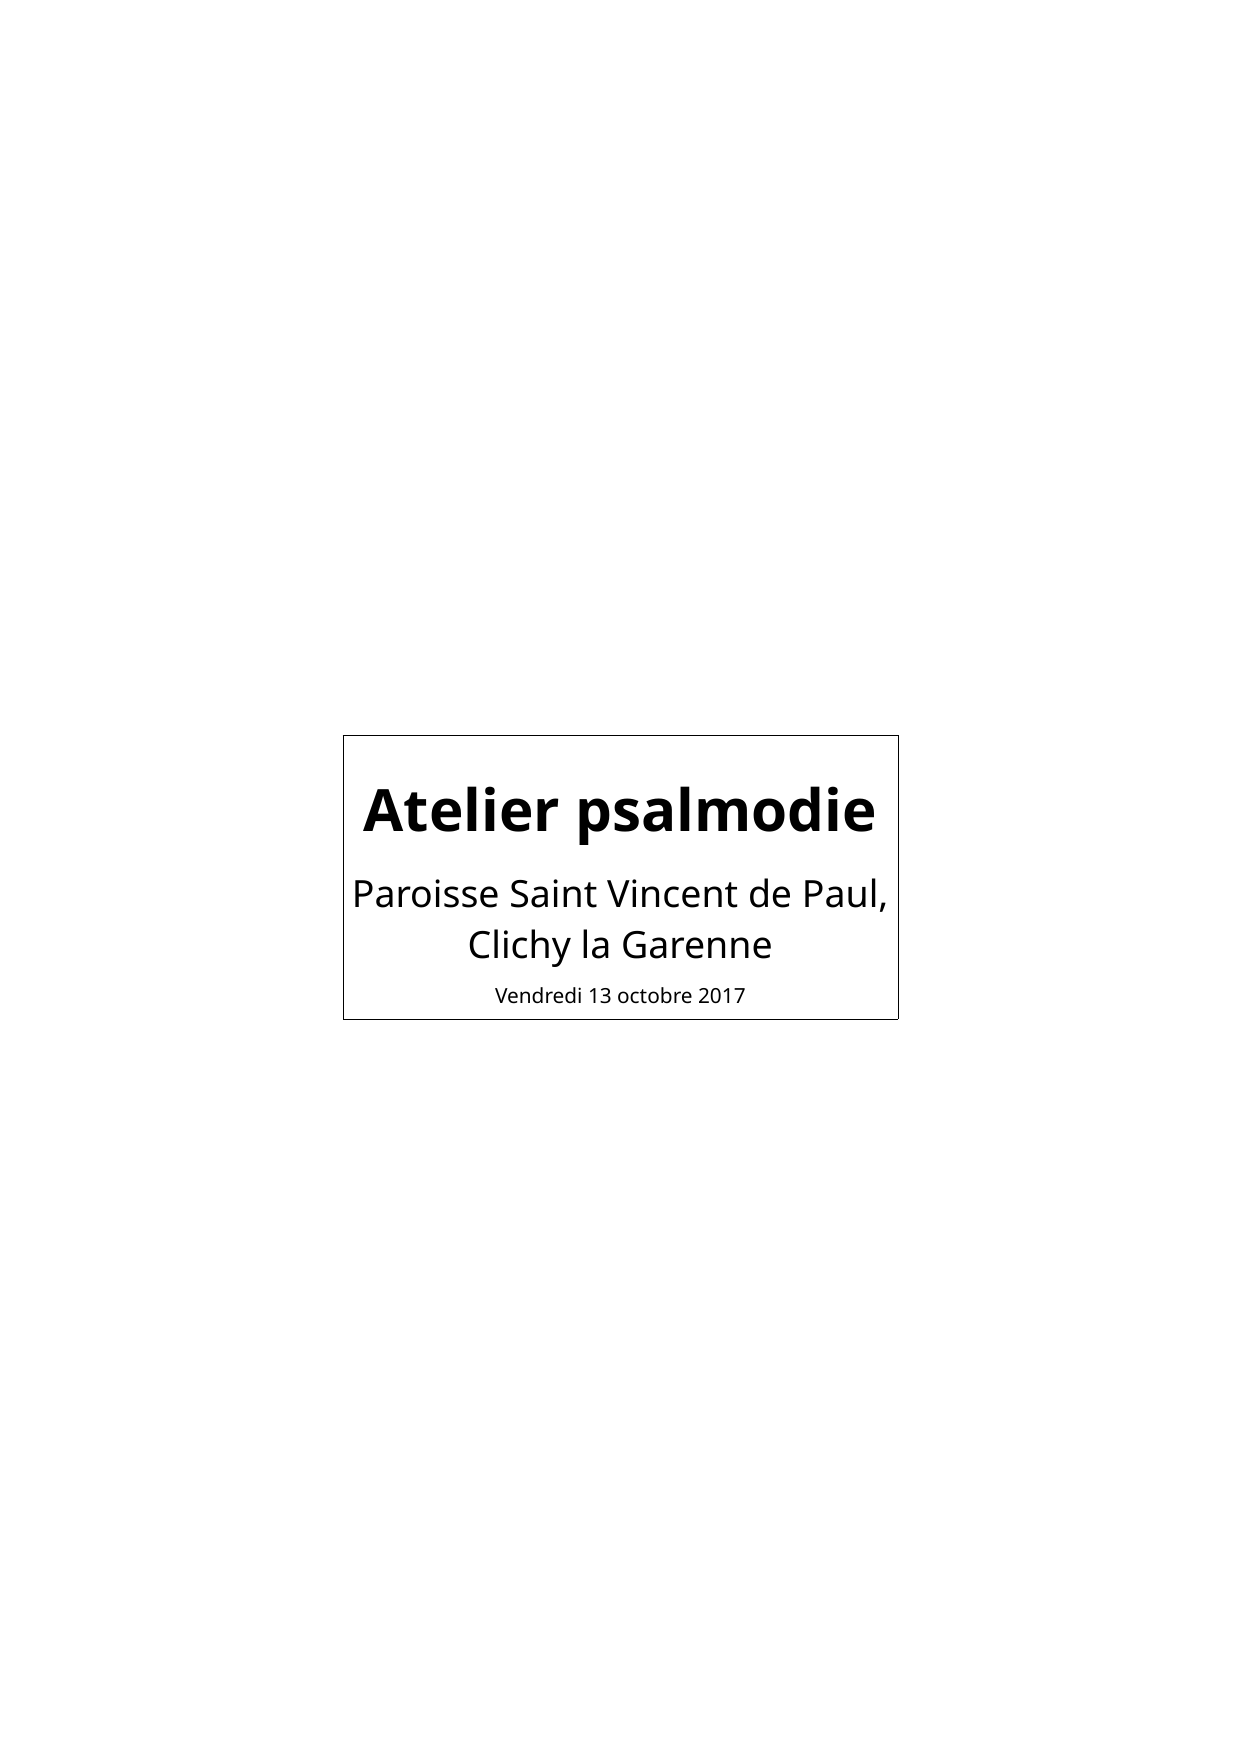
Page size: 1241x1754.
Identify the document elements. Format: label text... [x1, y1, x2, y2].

subtitle Paroisse Saint Vincent de Paul, Clichy la Garenne [352, 867, 889, 969]
title Atelier psalmodie [352, 769, 889, 848]
text Vendredi 13 octobre 2017 [352, 982, 889, 1010]
